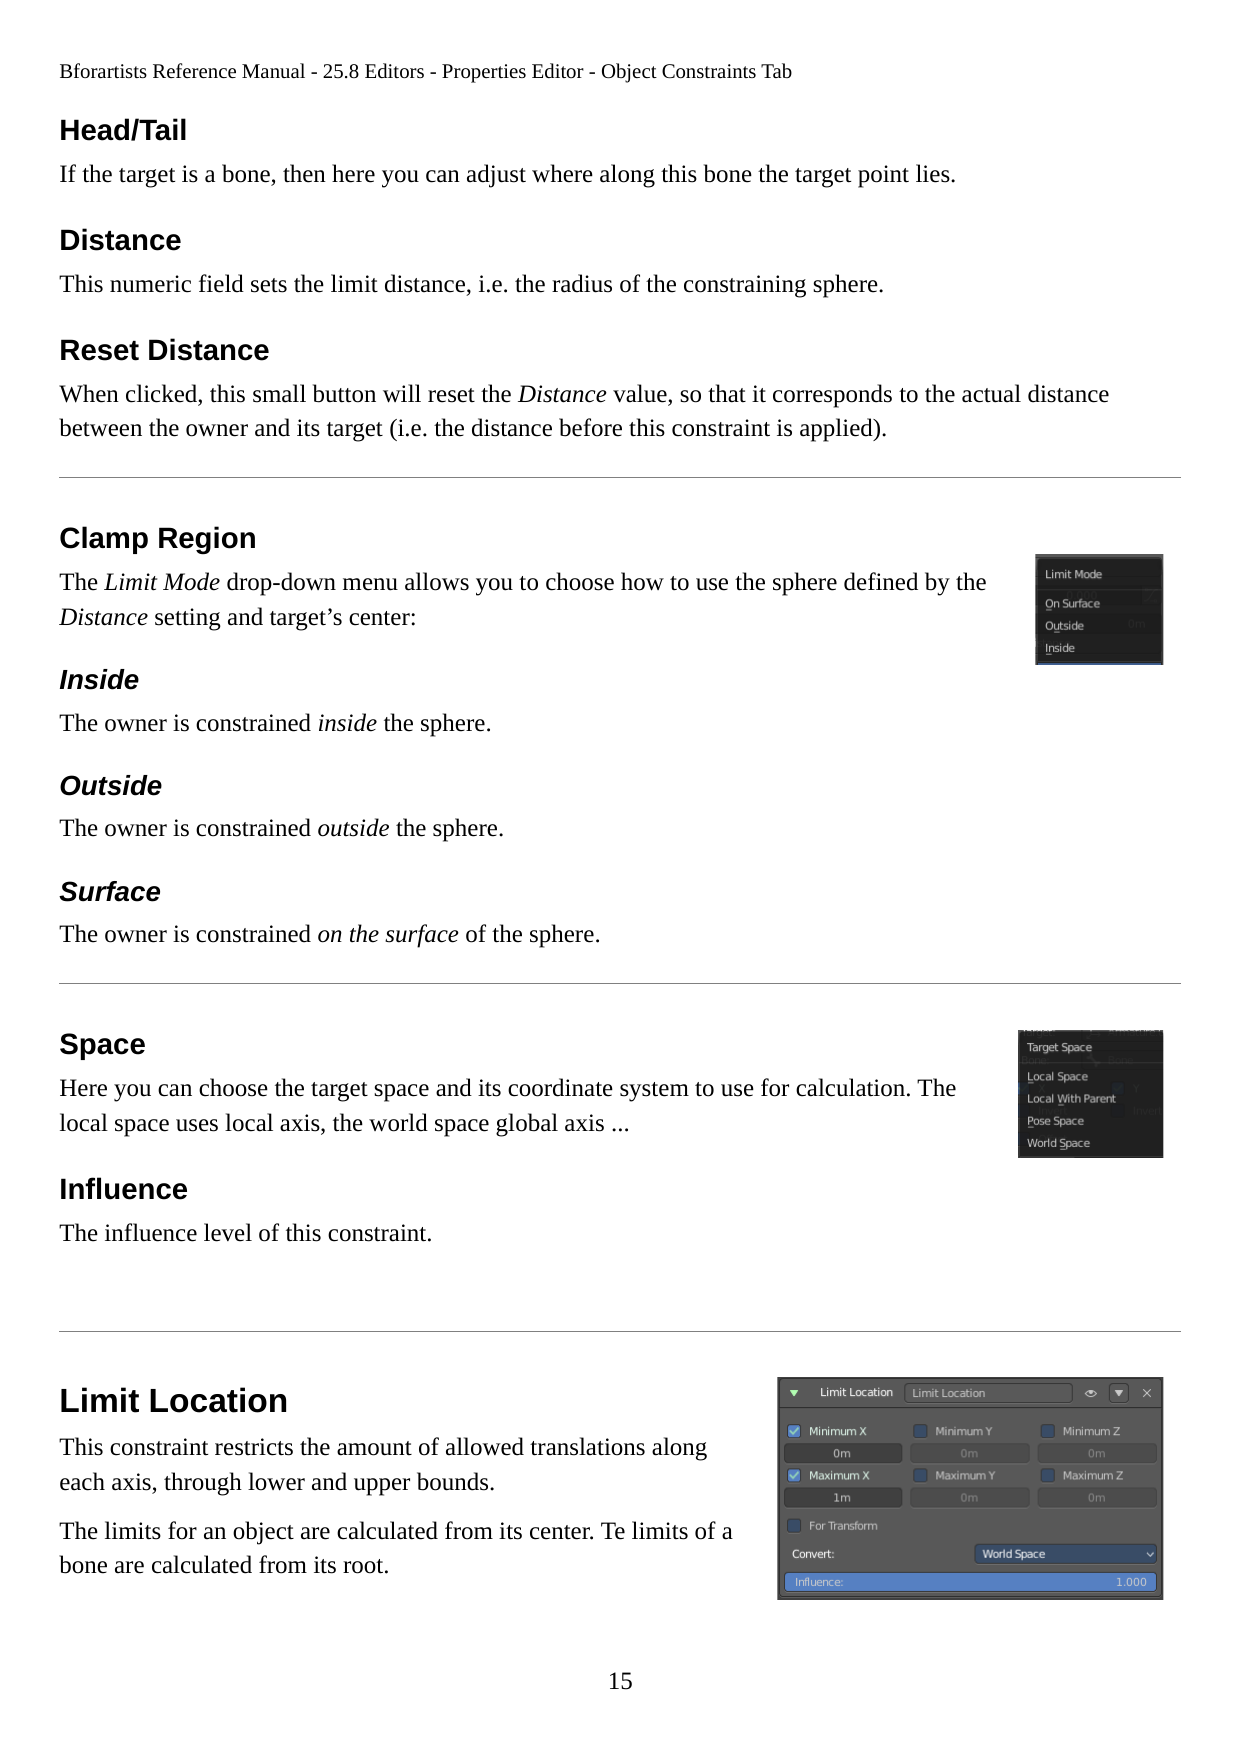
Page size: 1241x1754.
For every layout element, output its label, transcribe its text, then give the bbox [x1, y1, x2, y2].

subtitle Clamp Region [59, 521, 1181, 555]
subtitle Reset Distance [59, 332, 1181, 366]
text The owner is constrained inside the sphere. [59, 708, 1181, 736]
subtitle Outside [59, 769, 1181, 801]
subtitle [1164, 1381, 1181, 1420]
subtitle Limit Location [59, 1381, 777, 1420]
picture [1035, 554, 1164, 665]
subtitle Head/Tail [59, 113, 1181, 146]
subtitle Distance [59, 222, 1181, 256]
text If the target is a bone, then here you can adjust where along this bone the target point lies. [59, 159, 1181, 188]
text The limits for an object are calculated from its center. Te limits of a bone are calculated from its root. [59, 1516, 777, 1579]
text The owner is constrained on the surface of the sphere. [59, 919, 1181, 948]
text The influence level of this constraint. [59, 1218, 1181, 1247]
text Here you can choose the target space and its coordinate system to use for calculation. The local space uses local axis, the world space global axis ... [59, 1073, 1018, 1137]
text This constraint restricts the amount of allowed translations along each axis, through lower and upper bounds. [59, 1432, 777, 1495]
text This numeric field sets the limit distance, i.e. the radius of the constraining sphere. [59, 269, 1181, 297]
picture [1018, 1030, 1164, 1158]
picture [777, 1377, 1164, 1600]
text The Limit Mode drop-down menu allows you to choose how to use the sphere defined by the Distance setting and target’s center: [59, 567, 1035, 630]
subtitle Space [59, 1027, 1181, 1061]
subtitle Inside [59, 663, 1181, 695]
text The owner is constrained outside the sphere. [59, 813, 1181, 842]
subtitle Influence [59, 1172, 1181, 1205]
subtitle Surface [59, 875, 1181, 907]
text When clicked, this small button will reset the Distance value, so that it corresponds to the actual distance between the owner and its target (i.e. the distance before this constraint is applied). [59, 379, 1181, 442]
